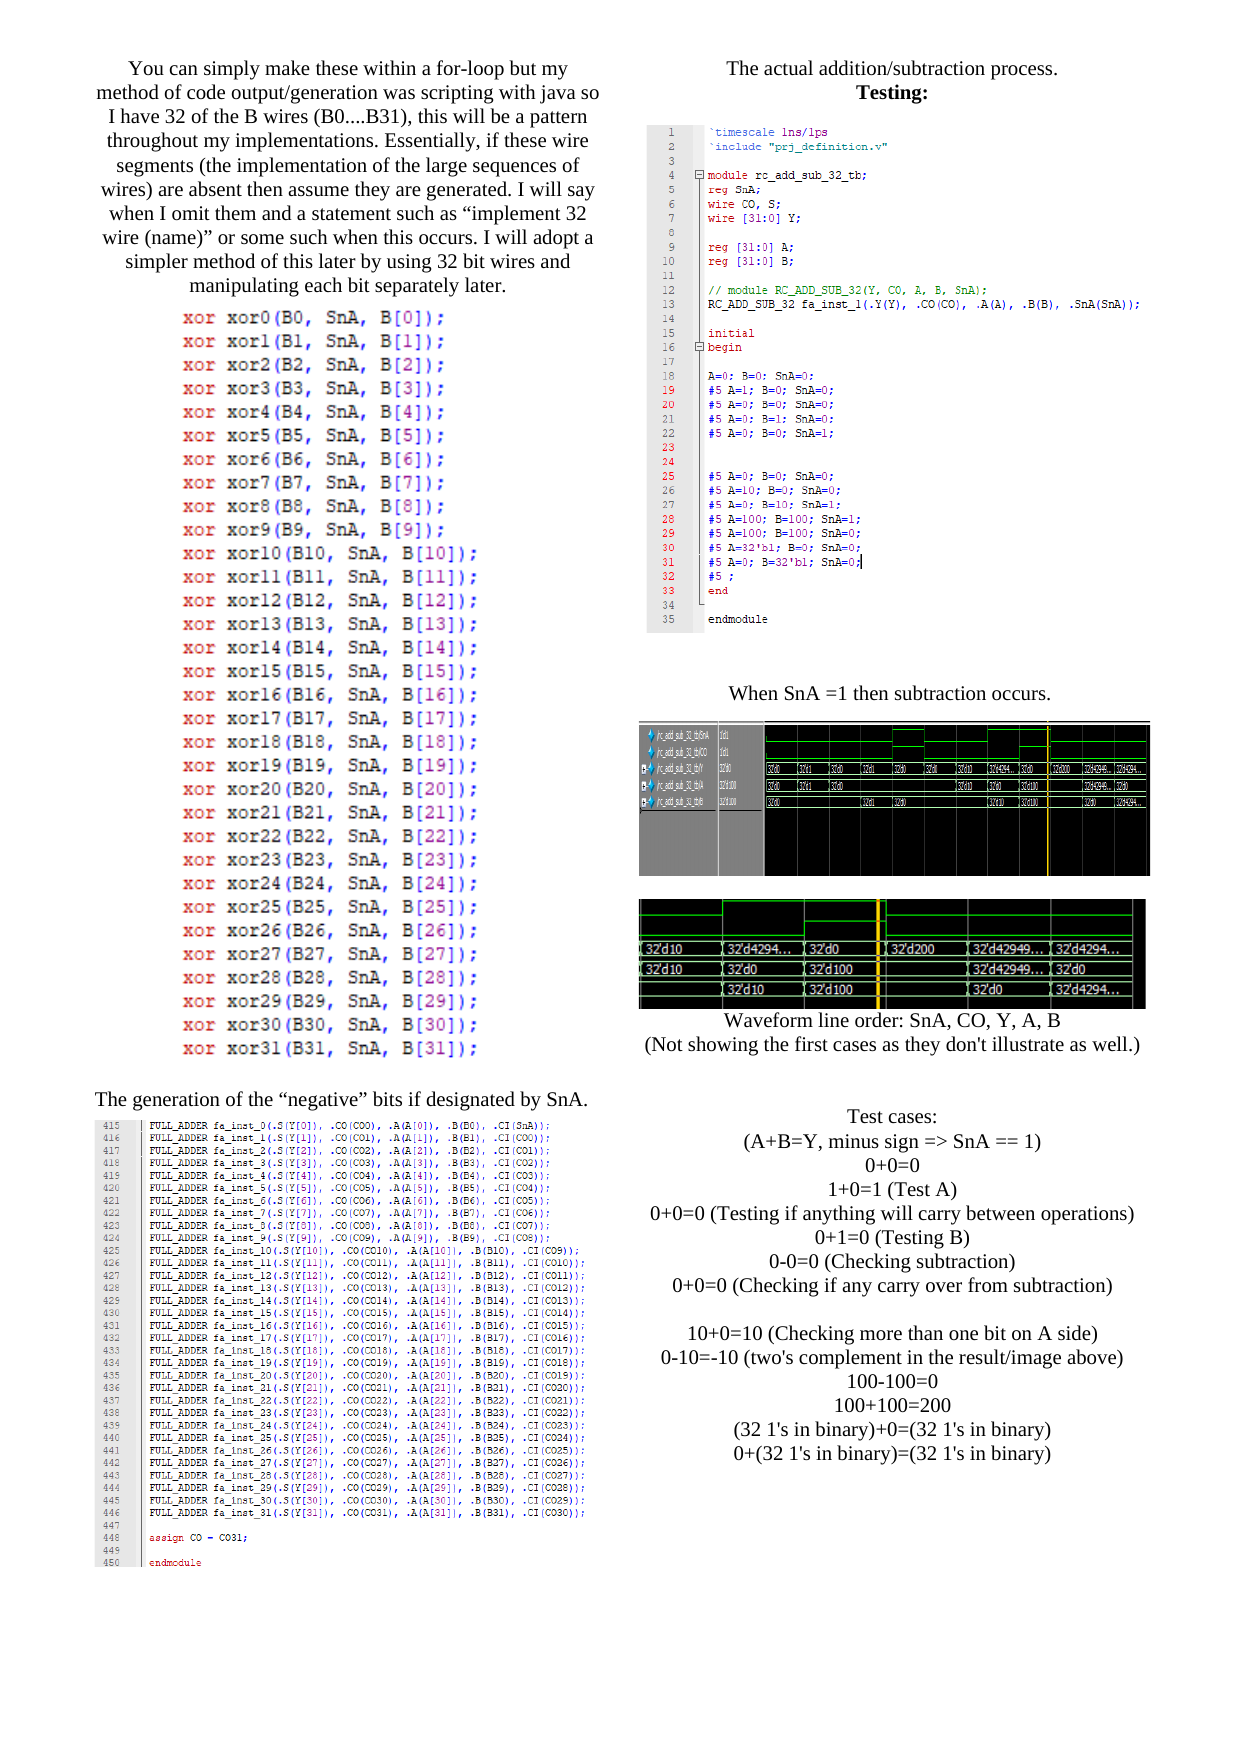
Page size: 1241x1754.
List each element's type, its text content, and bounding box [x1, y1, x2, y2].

text Testing: [639, 80, 1146, 104]
text 100-100=0 [639, 1369, 1146, 1393]
text 0+0=0 (Testing if anything will carry between operations) [639, 1201, 1146, 1225]
text (32 1's in binary)+0=(32 1's in binary) [639, 1417, 1146, 1441]
text 0+0=0 [639, 1153, 1146, 1177]
text 0-0=0 (Checking subtraction) [639, 1249, 1146, 1273]
text (A+B=Y, minus sign => SnA == 1) [639, 1128, 1146, 1153]
text When SnA =1 then subtraction occurs. [639, 681, 1146, 704]
text The generation of the “negative” bits if designated by SnA. [94, 1087, 601, 1111]
text The actual addition/subtraction process. [639, 56, 1146, 80]
text Waveform line order: SnA, CO, Y, A, B [639, 1009, 1146, 1032]
text 100+100=200 [639, 1393, 1146, 1417]
text (Not showing the first cases as they don't illustrate as well.) [639, 1032, 1146, 1056]
text 0-10=-10 (two's complement in the result/image above) [639, 1345, 1146, 1369]
text Test cases: [639, 1104, 1146, 1128]
text 1+0=1 (Test A) [639, 1177, 1146, 1201]
text 0+0=0 (Checking if any carry over from subtraction) [639, 1273, 1146, 1297]
text 0+(32 1's in binary)=(32 1's in binary) [639, 1441, 1146, 1465]
text You can simply make these within a for-loop but my method of code output/generation was scripting with java so I have 32 of the B wires (B0....B31), this will be a pattern throughout my implementations. Essentially, if these wire segments (the implementation of the large sequences of wires) are absent then assume they are generated. I will say when I omit them and a statement such as “implement 32 wire (name)” or some such when this occurs. I will adopt a simpler method of this later by using 32 bit wires and manipulating each bit separately later. [94, 56, 601, 297]
text 0+1=0 (Testing B) [639, 1225, 1146, 1249]
text 10+0=10 (Checking more than one bit on A side) [639, 1321, 1146, 1345]
